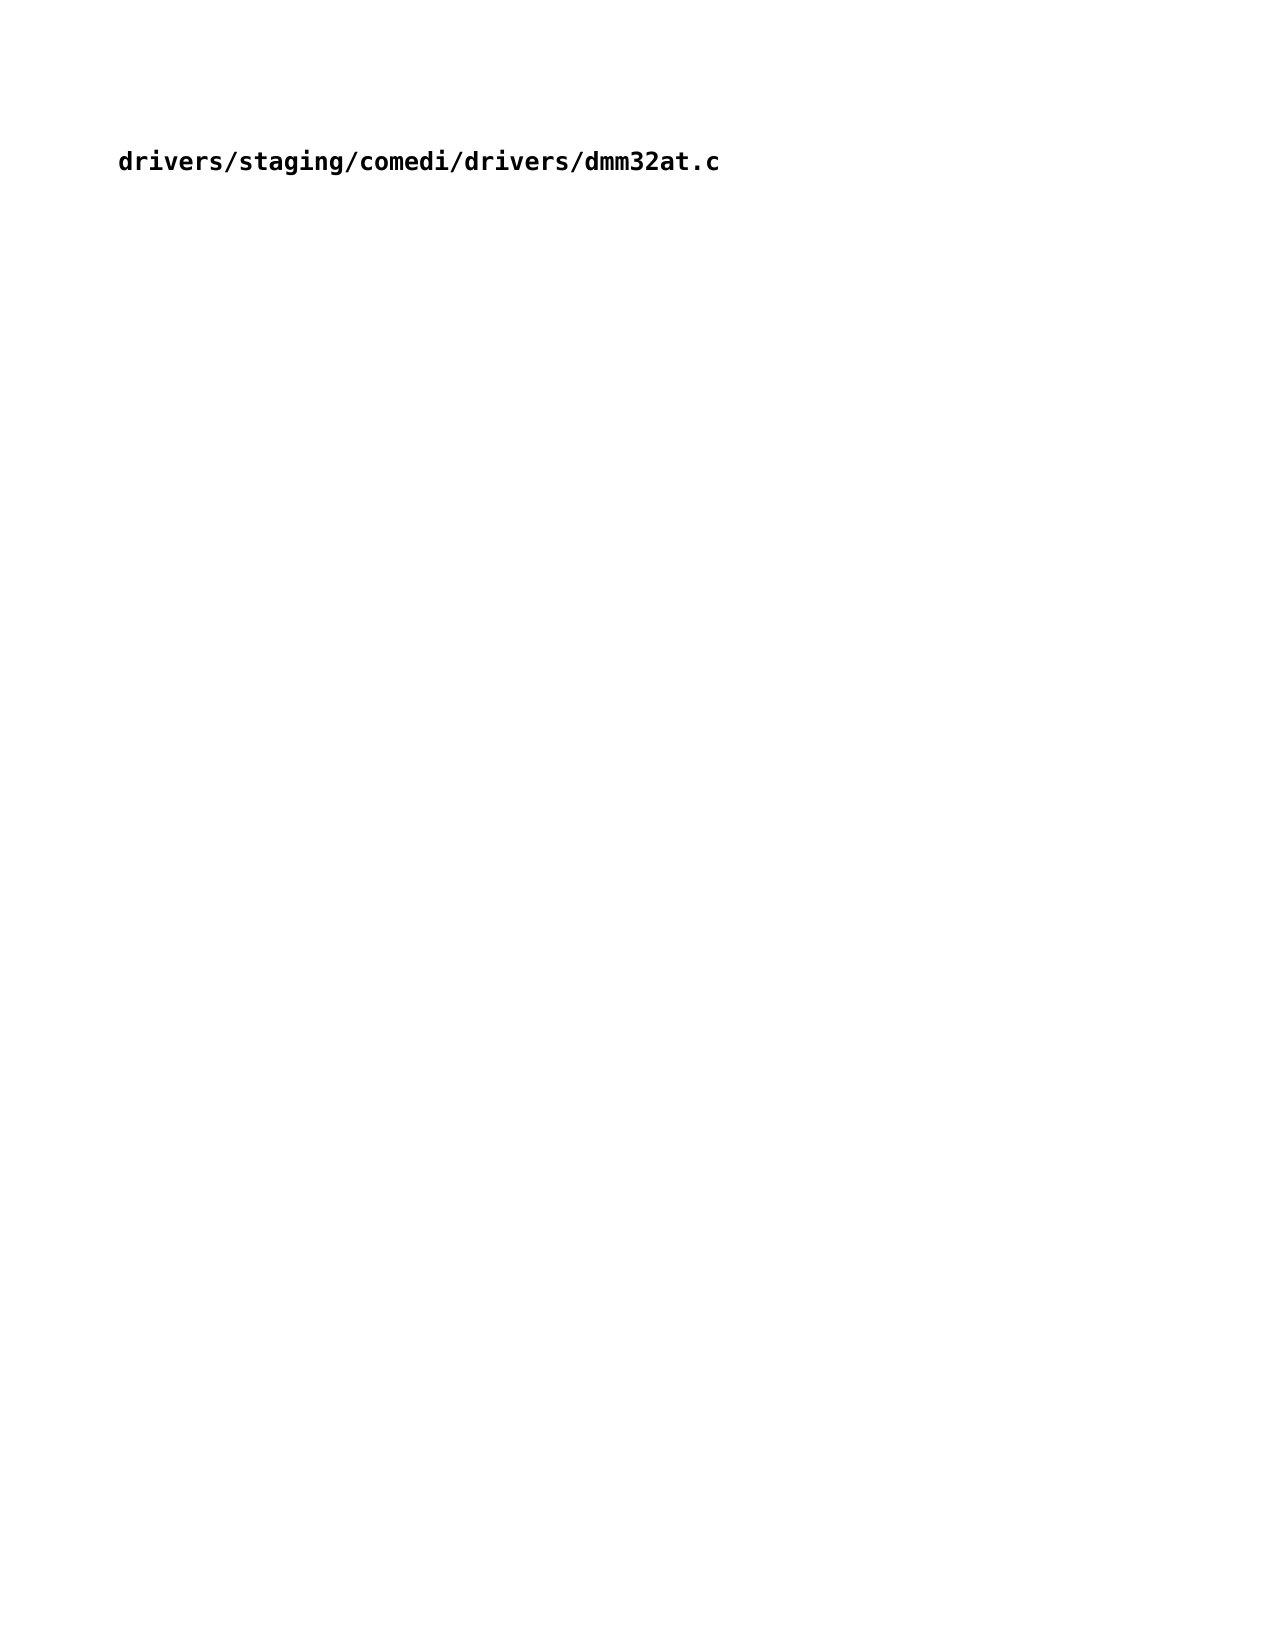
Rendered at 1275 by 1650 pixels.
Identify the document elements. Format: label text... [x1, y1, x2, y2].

text drivers/staging/comedi/drivers/dmm32at.c [118, 147, 1157, 176]
